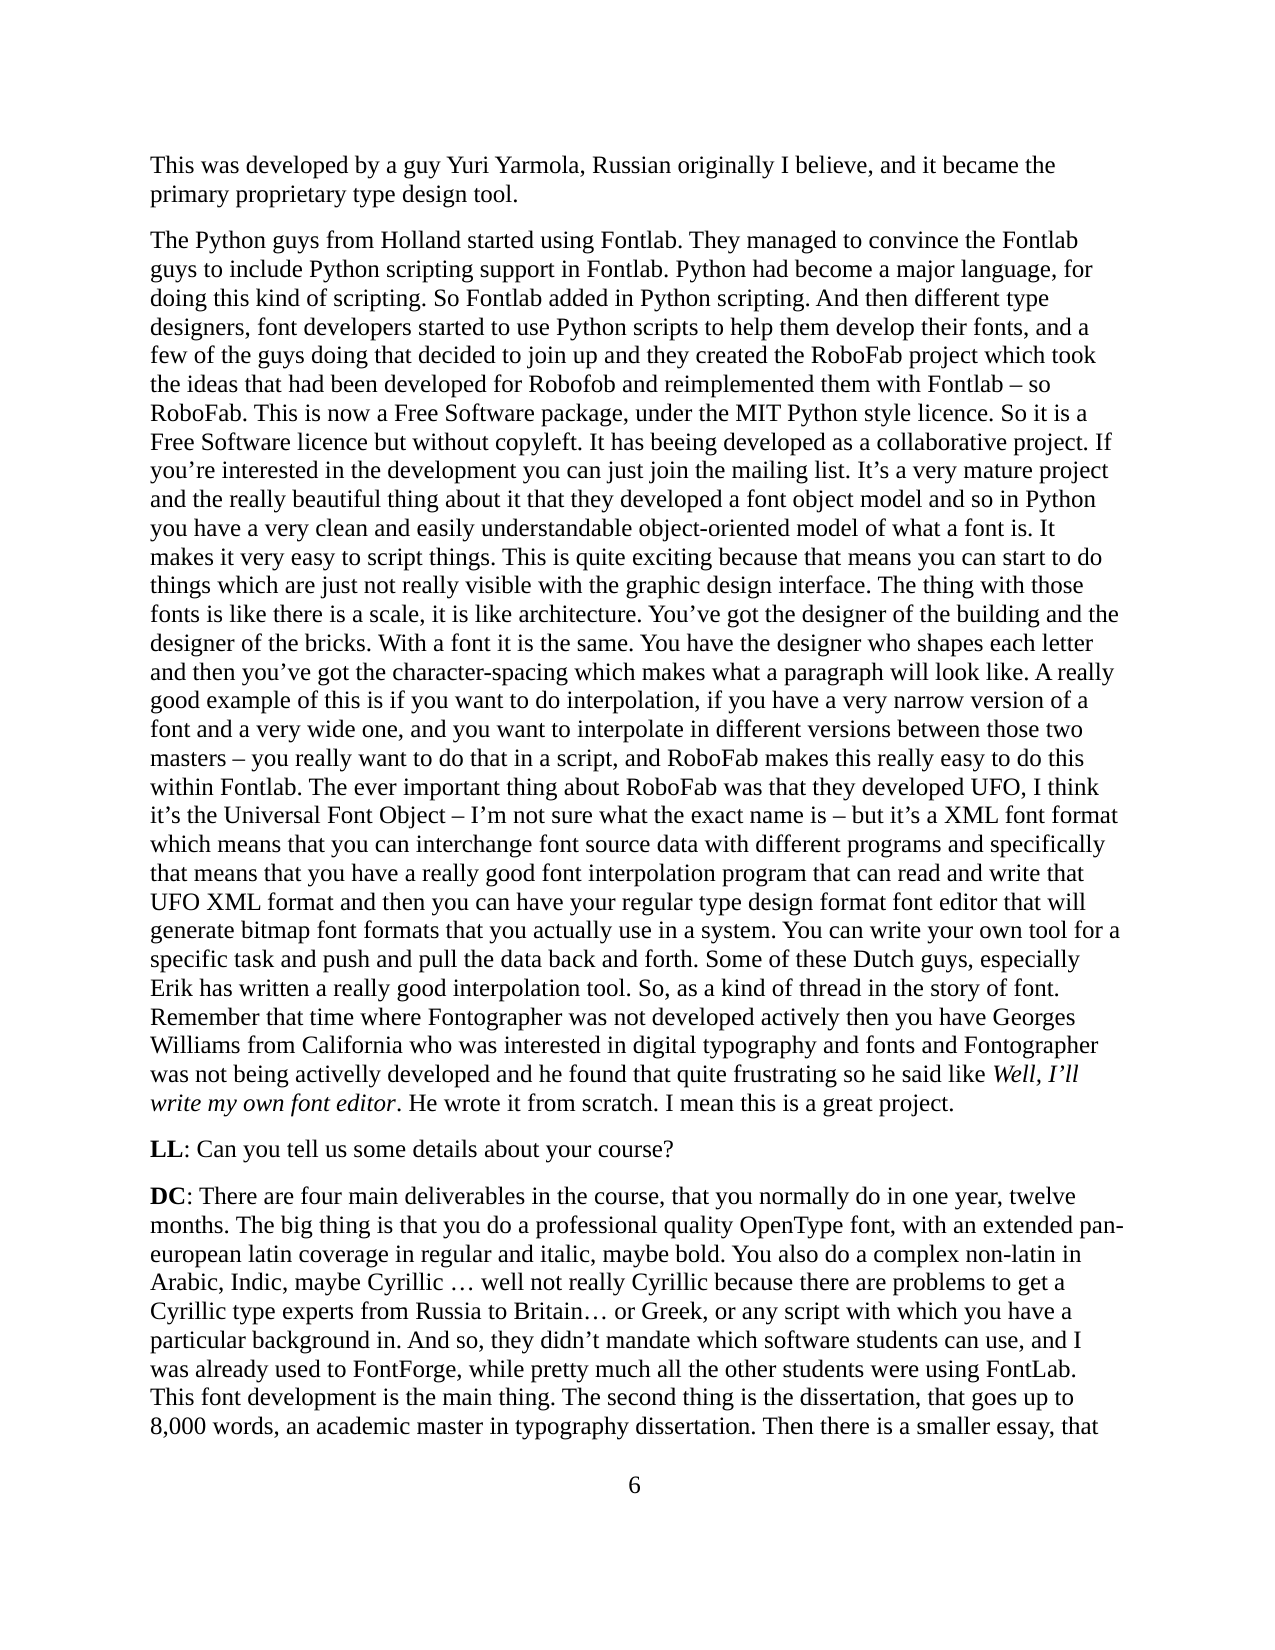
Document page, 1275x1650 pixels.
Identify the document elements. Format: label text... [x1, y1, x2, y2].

text DC: There are four main deliverables in the course, that you normally do in one year, twelve months. The big thing is that you do a professional quality OpenType font, with an extended pan-european latin coverage in regular and italic, maybe bold. You also do a complex non-latin in Arabic, Indic, maybe Cyrillic … well not really Cyrillic because there are problems to get a Cyrillic type experts from Russia to Britain… or Greek, or any script with which you have a particular background in. And so, they didn’t mandate which software students can use, and I was already used to FontForge, while pretty much all the other students were using FontLab. This font development is the main thing. The second thing is the dissertation, that goes up to 8,000 words, an academic master in typography dissertation. Then there is a smaller essay, that [150, 1181, 1125, 1440]
text The Python guys from Holland started using Fontlab. They managed to convince the Fontlab guys to include Python scripting support in Fontlab. Python had become a major language, for doing this kind of scripting. So Fontlab added in Python scripting. And then different type designers, font developers started to use Python scripts to help them develop their fonts, and a few of the guys doing that decided to join up and they created the RoboFab project which took the ideas that had been developed for Robofob and reimplemented them with Fontlab – so RoboFab. This is now a Free Software package, under the MIT Python style licence. So it is a Free Software licence but without copyleft. It has beeing developed as a collaborative project. If you’re interested in the development you can just join the mailing list. It’s a very mature project and the really beautiful thing about it that they developed a font object model and so in Python you have a very clean and easily understandable object-oriented model of what a font is. It makes it very easy to script things. This is quite exciting because that means you can start to do things which are just not really visible with the graphic design interface. The thing with those fonts is like there is a scale, it is like architecture. You’ve got the designer of the building and the designer of the bricks. With a font it is the same. You have the designer who shapes each letter and then you’ve got the character-spacing which makes what a paragraph will look like. A really good example of this is if you want to do interpolation, if you have a very narrow version of a font and a very wide one, and you want to interpolate in different versions between those two masters – you really want to do that in a script, and RoboFab makes this really easy to do this within Fontlab. The ever important thing about RoboFab was that they developed UFO, I think it’s the Universal Font Object – I’m not sure what the exact name is – but it’s a XML font format which means that you can interchange font source data with different programs and specifically that means that you have a really good font interpolation program that can read and write that UFO XML format and then you can have your regular type design format font editor that will generate bitmap font formats that you actually use in a system. You can write your own tool for a specific task and push and pull the data back and forth. Some of these Dutch guys, especially Erik has written a really good interpolation tool. So, as a kind of thread in the story of font. Remember that time where Fontographer was not developed actively then you have Georges Williams from California who was interested in digital typography and fonts and Fontographer was not being activelly developed and he found that quite frustrating so he said like Well, I’ll write my own font editor. He wrote it from scratch. I mean this is a great project. [150, 225, 1125, 1117]
text This was developed by a guy Yuri Yarmola, Russian originally I believe, and it became the primary proprietary type design tool. [150, 150, 1125, 207]
text LL: Can you tell us some details about your course? [150, 1134, 1125, 1163]
